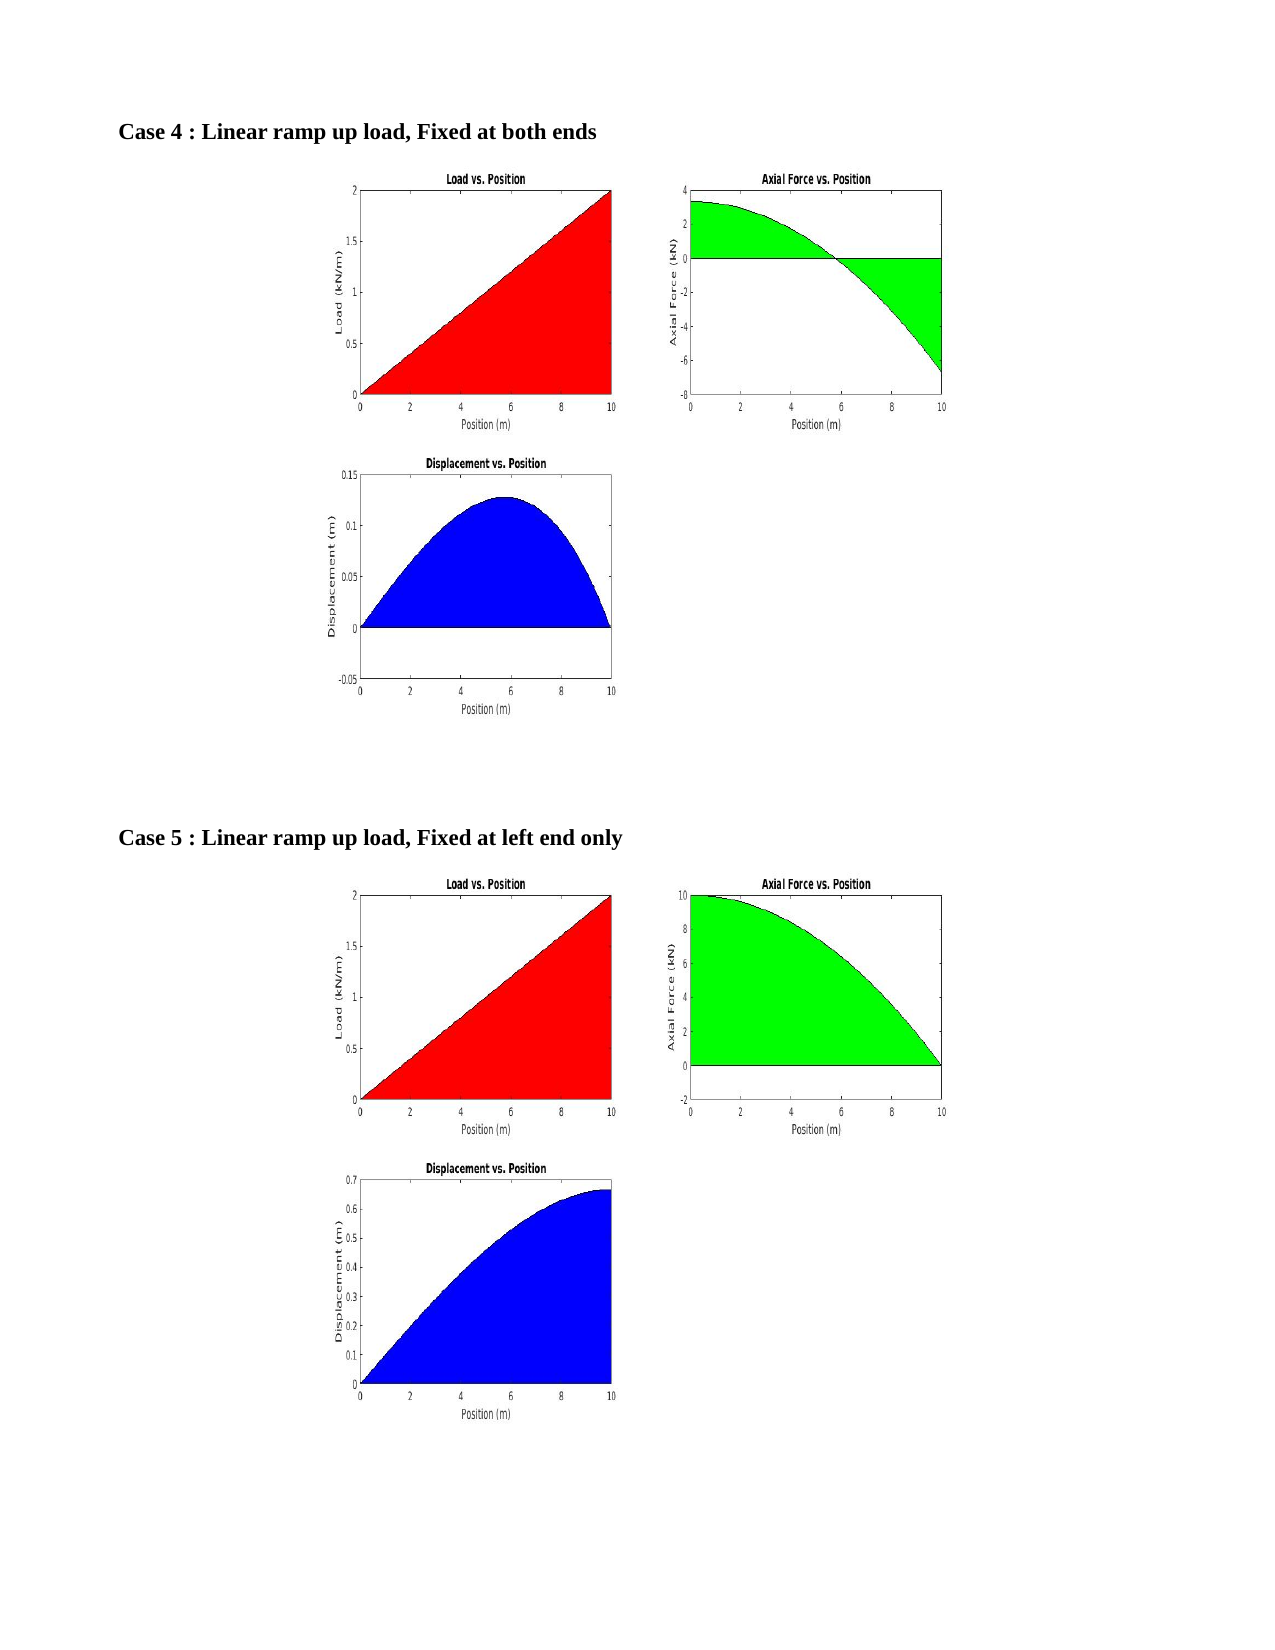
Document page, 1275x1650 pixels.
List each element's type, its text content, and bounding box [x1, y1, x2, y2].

text Case 5 : Linear ramp up load, Fixed at left end only [118, 823, 1157, 850]
text Case 4 : Linear ramp up load, Fixed at both ends [118, 118, 1157, 144]
picture [262, 850, 1013, 1450]
picture [262, 144, 1013, 745]
